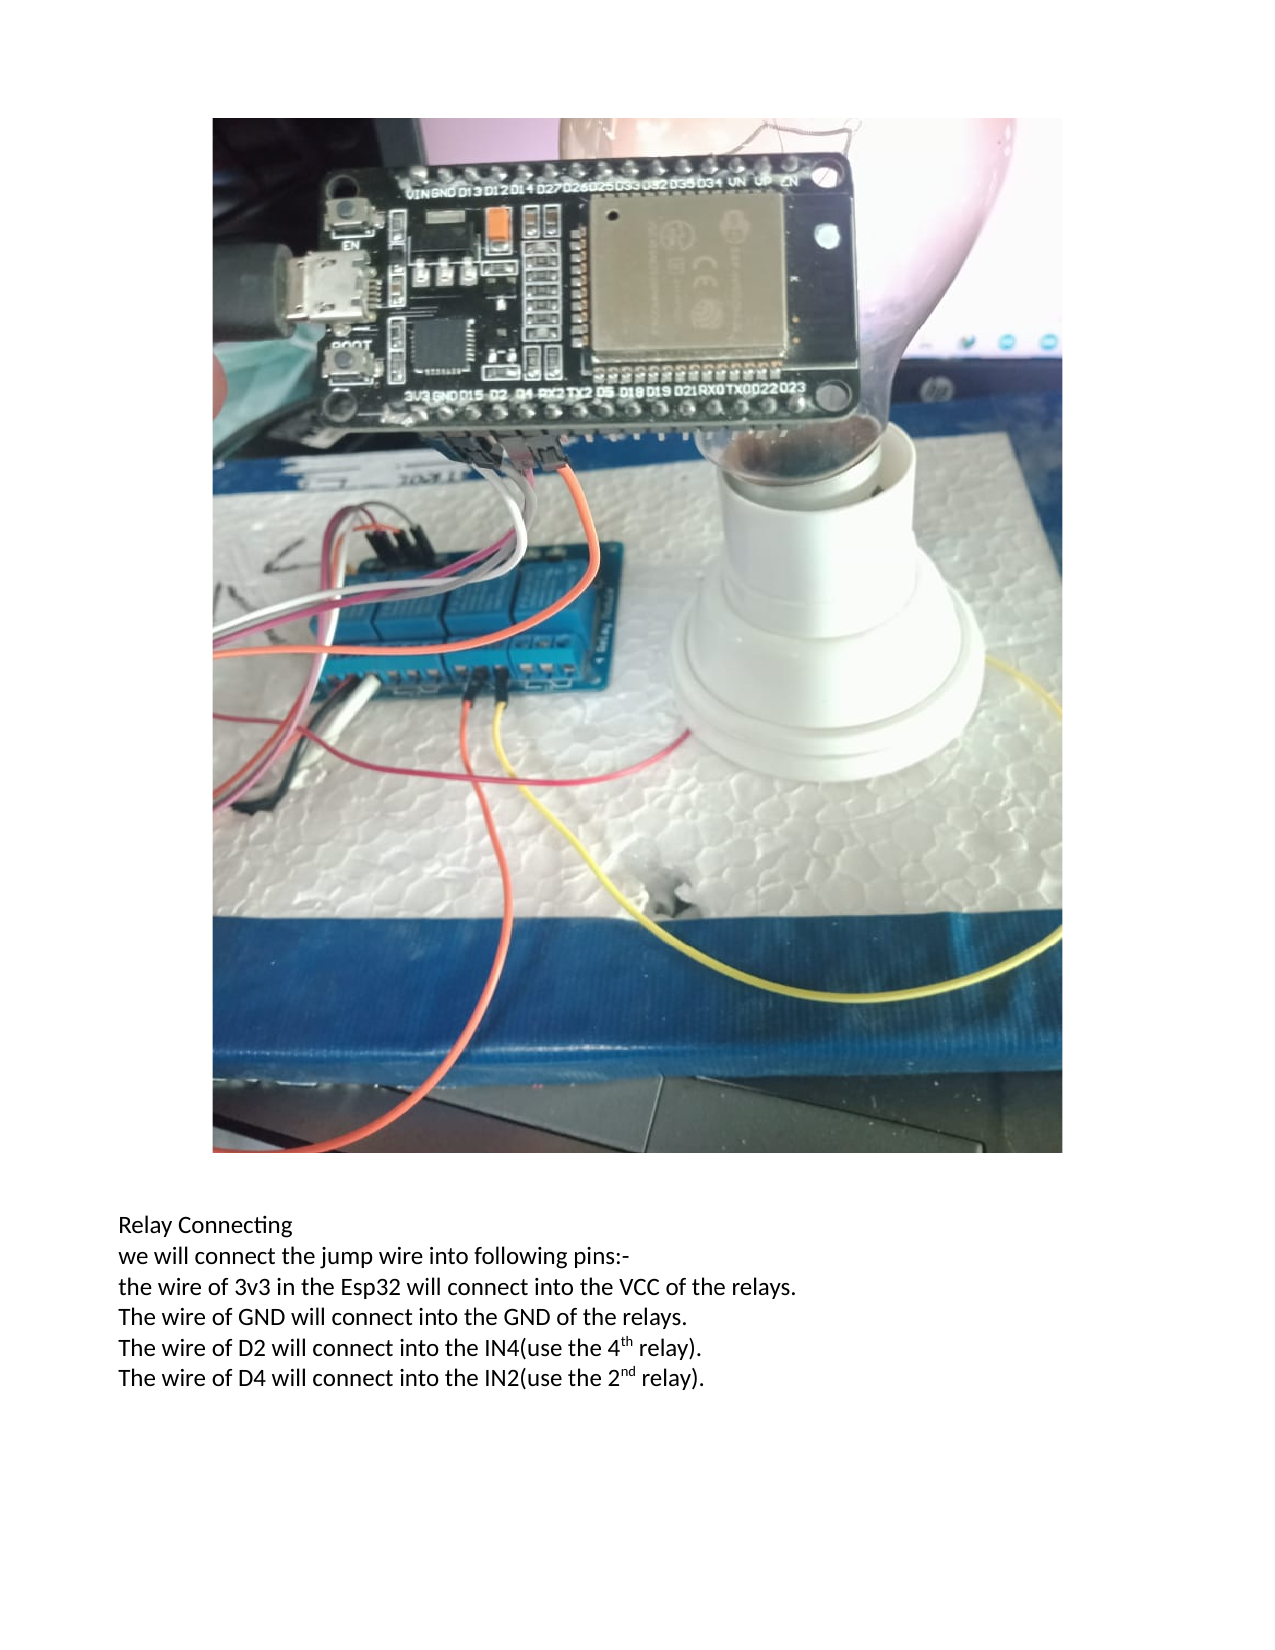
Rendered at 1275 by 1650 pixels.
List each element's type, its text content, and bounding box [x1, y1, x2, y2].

text we will connect the jump wire into following pins:- [118, 1240, 1157, 1271]
picture [212, 118, 1063, 1153]
text The wire of D4 will connect into the IN2(use the 2nd relay). [118, 1362, 1157, 1393]
text the wire of 3v3 in the Esp32 will connect into the VCC of the relays. [118, 1271, 1157, 1301]
text Relay Connecting [118, 1210, 1157, 1240]
text The wire of GND will connect into the GND of the relays. [118, 1301, 1157, 1332]
text The wire of D2 will connect into the IN4(use the 4th relay). [118, 1332, 1157, 1362]
